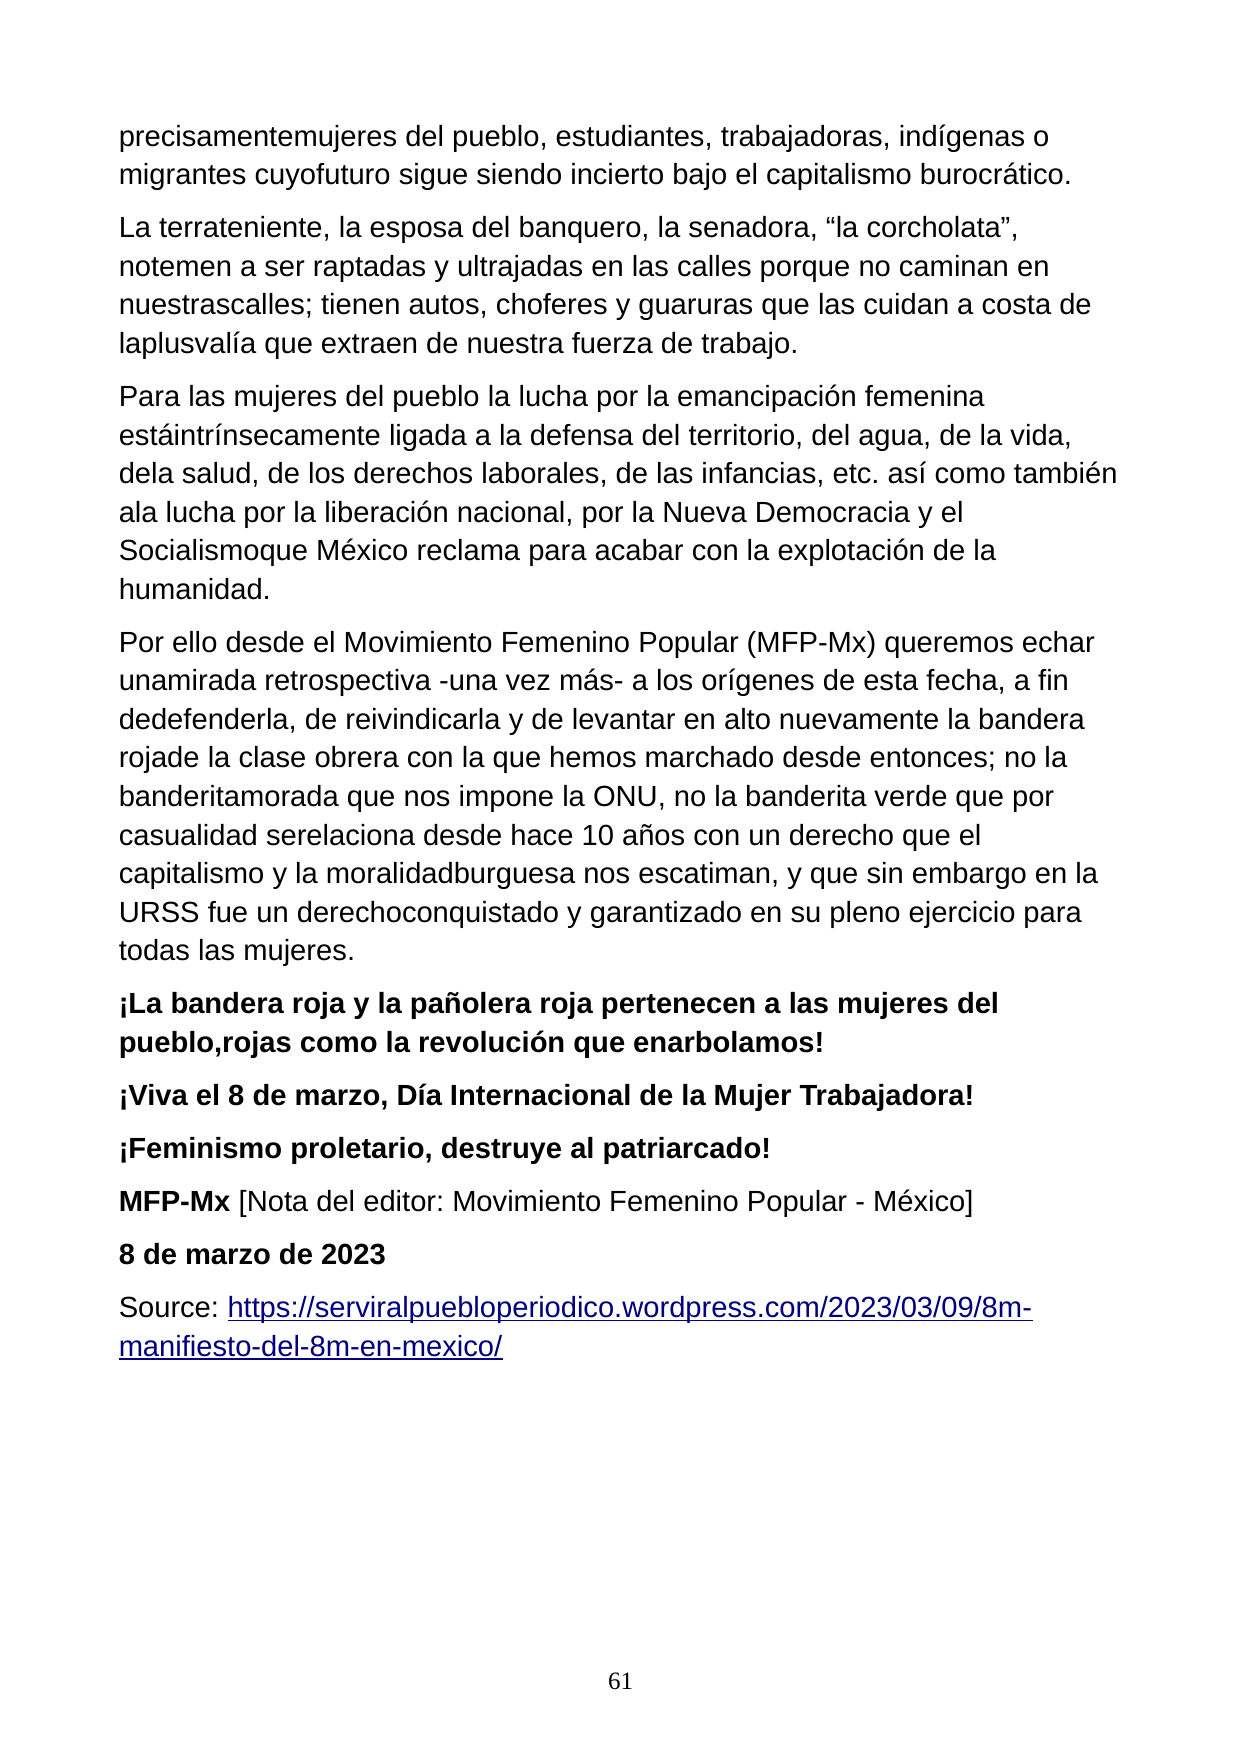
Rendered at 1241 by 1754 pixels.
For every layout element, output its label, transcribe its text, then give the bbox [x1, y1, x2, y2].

text MFP-Mx [Nota del editor: Movimiento Femenino Popular - México] [118, 1184, 1122, 1218]
text Por ello desde el Movimiento Femenino Popular (MFP-Mx) queremos echar unamirada retrospectiva -una vez más- a los orígenes de esta fecha, a fin dedefenderla, de reivindicarla y de levantar en alto nuevamente la bandera rojade la clase obrera con la que hemos marchado desde entonces; no la banderitamorada que nos impone la ONU, no la banderita verde que por casualidad serelaciona desde hace 10 años con un derecho que el capitalismo y la moralidadburguesa nos escatiman, y que sin embargo en la URSS fue un derechoconquistado y garantizado en su pleno ejercicio para todas las mujeres. [118, 625, 1122, 967]
text ¡La bandera roja y la pañolera roja pertenecen a las mujeres del pueblo,rojas como la revolución que enarbolamos! [118, 986, 1122, 1058]
text 8 de marzo de 2023 [118, 1237, 1122, 1271]
text Source: https://serviralpuebloperiodico.wordpress.com/2023/03/09/8m-manifiesto-del-8m-en-mexico/ [118, 1290, 1122, 1362]
text La terrateniente, la esposa del banquero, la senadora, “la corcholata”, notemen a ser raptadas y ultrajadas en las calles porque no caminan en nuestrascalles; tienen autos, choferes y guaruras que las cuidan a costa de laplusvalía que extraen de nuestra fuerza de trabajo. [118, 210, 1122, 359]
text ¡Viva el 8 de marzo, Día Internacional de la Mujer Trabajadora! [118, 1078, 1122, 1111]
text ¡Feminismo proletario, destruye al patriarcado! [118, 1131, 1122, 1164]
text Para las mujeres del pueblo la lucha por la emancipación femenina estáintrínsecamente ligada a la defensa del territorio, del agua, de la vida, dela salud, de los derechos laborales, de las infancias, etc. así como también ala lucha por la liberación nacional, por la Nueva Democracia y el Socialismoque México reclama para acabar con la explotación de la humanidad. [118, 379, 1122, 605]
text precisamentemujeres del pueblo, estudiantes, trabajadoras, indígenas o migrantes cuyofuturo sigue siendo incierto bajo el capitalismo burocrático. [118, 118, 1122, 191]
